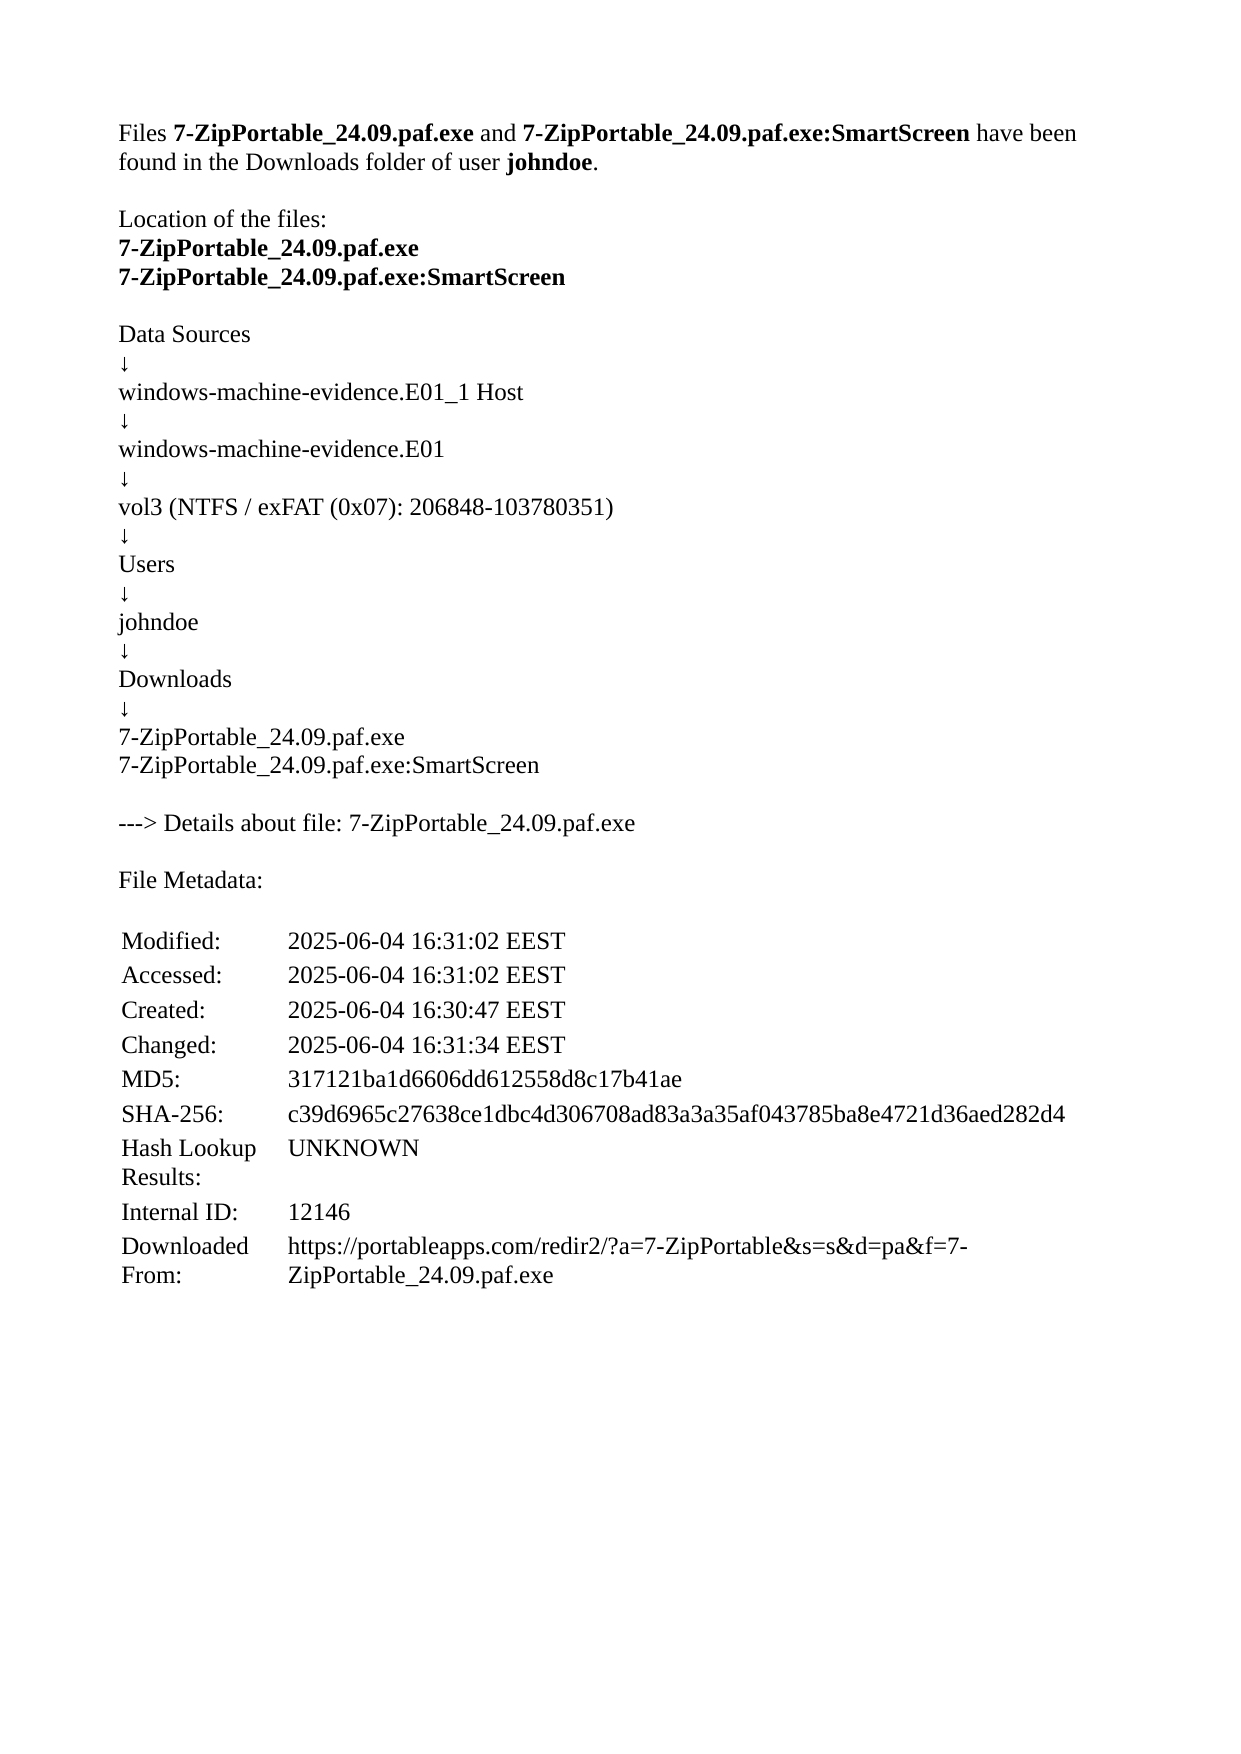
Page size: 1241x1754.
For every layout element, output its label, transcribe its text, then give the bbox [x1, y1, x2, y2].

table_cell Hash Lookup Results: [118, 1131, 285, 1194]
table_cell 2025-06-04 16:30:47 EEST [285, 992, 1122, 1027]
table_cell UNKNOWN [285, 1131, 1122, 1194]
text 7-ZipPortable_24.09.paf.exe:SmartScreen [118, 262, 1122, 319]
text Location of the files: [118, 204, 1122, 233]
table_cell 317121ba1d6606dd612558d8c17b41ae [285, 1061, 1122, 1096]
table_cell c39d6965c27638ce1dbc4d306708ad83a3a35af043785ba8e4721d36aed282d4 [285, 1096, 1122, 1131]
text johndoe [118, 607, 1122, 636]
text ---> Details about file: 7-ZipPortable_24.09.paf.exe [118, 808, 1122, 837]
table_cell Downloaded From: [118, 1229, 285, 1292]
text Files 7-ZipPortable_24.09.paf.exe and 7-ZipPortable_24.09.paf.exe:SmartScreen have been found in the Downloads folder of user johndoe. [118, 118, 1122, 176]
table_cell 2025-06-04 16:31:02 EEST [285, 958, 1122, 992]
text Downloads [118, 664, 1122, 693]
text vol3 (NTFS / exFAT (0x07): 206848-103780351) [118, 492, 1122, 521]
text ↓ [118, 693, 1122, 722]
text 7-ZipPortable_24.09.paf.exe [118, 233, 1122, 262]
text windows-machine-evidence.E01 [118, 434, 1122, 463]
text ↓ [118, 636, 1122, 664]
text Users [118, 549, 1122, 578]
text 7-ZipPortable_24.09.paf.exe [118, 722, 1122, 751]
table_cell Internal ID: [118, 1194, 285, 1228]
text 7-ZipPortable_24.09.paf.exe:SmartScreen [118, 751, 1122, 779]
table_cell 12146 [285, 1194, 1122, 1228]
text ↓ [118, 406, 1122, 434]
table_cell Created: [118, 992, 285, 1027]
text ↓ [118, 463, 1122, 492]
text Data Sources [118, 319, 1122, 348]
table_cell 2025-06-04 16:31:34 EEST [285, 1027, 1122, 1061]
table_header 2025-06-04 16:31:02 EEST [285, 923, 1122, 958]
text File Metadata: [118, 866, 1122, 894]
table_cell https://portableapps.com/redir2/?a=7-ZipPortable&s=s&d=pa&f=7-ZipPortable_24.09.paf.exe [285, 1229, 1122, 1292]
table_cell Accessed: [118, 958, 285, 992]
text ↓ [118, 578, 1122, 607]
table_cell Changed: [118, 1027, 285, 1061]
table_header Modified: [118, 923, 285, 958]
text windows-machine-evidence.E01_1 Host [118, 377, 1122, 406]
table_cell SHA-256: [118, 1096, 285, 1131]
text ↓ [118, 521, 1122, 549]
table_cell MD5: [118, 1061, 285, 1096]
text ↓ [118, 348, 1122, 377]
